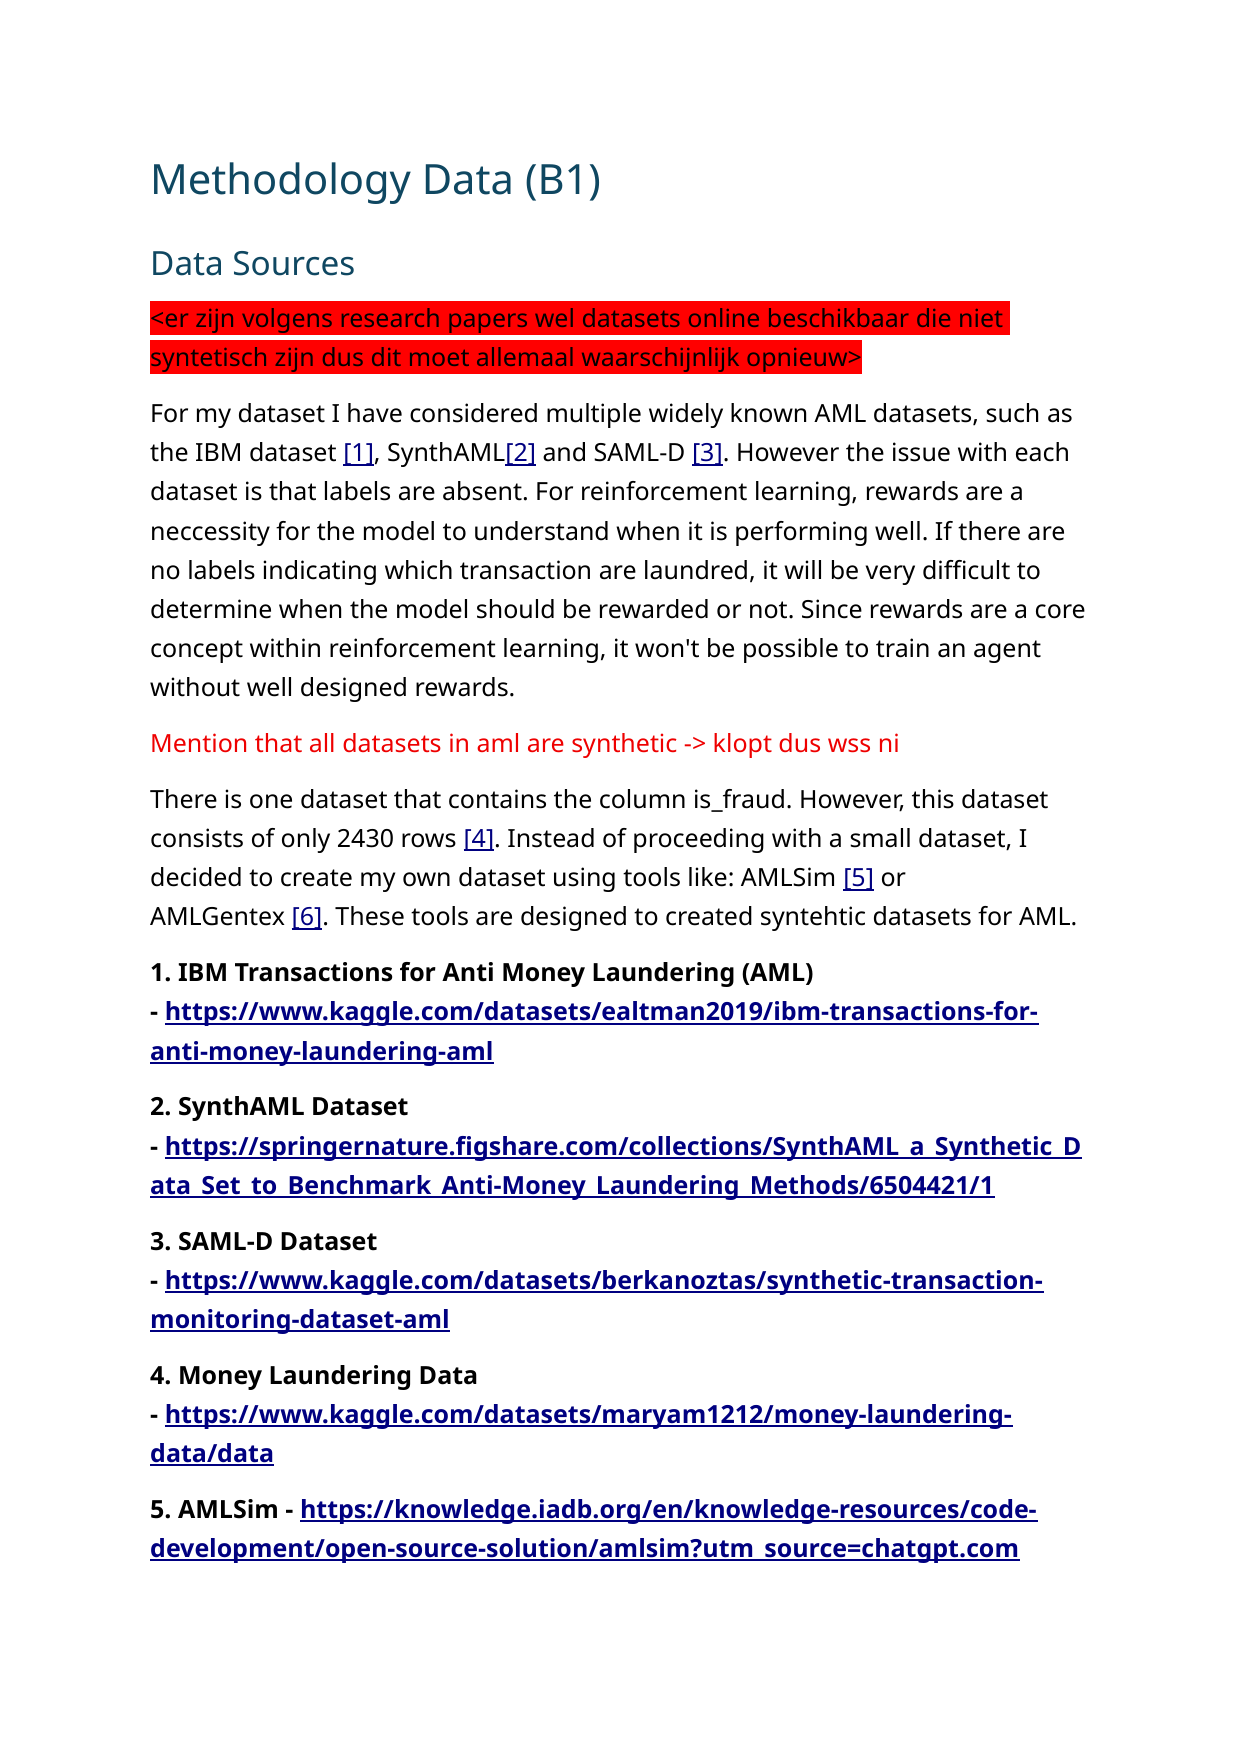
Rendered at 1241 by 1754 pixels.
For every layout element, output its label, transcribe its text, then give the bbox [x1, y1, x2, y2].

subtitle Methodology Data (B1) [150, 150, 1090, 207]
text 3. SAML-D Dataset - https://www.kaggle.com/datasets/berkanoztas/synthetic-transaction-monitoring-dataset-aml [150, 1223, 1090, 1336]
text 5. AMLSim - https://knowledge.iadb.org/en/knowledge-resources/code-development/open-source-solution/amlsim?utm_source=chatgpt.com [150, 1492, 1090, 1565]
text 4. Money Laundering Data - https://www.kaggle.com/datasets/maryam1212/money-laundering-data/data [150, 1357, 1090, 1470]
text There is one dataset that contains the column is_fraud. However, this dataset consists of only 2430 rows [4]. Instead of proceeding with a small dataset, I decided to create my own dataset using tools like: AMLSim [5] or AMLGentex [6]. These tools are designed to created syntehtic datasets for AML. [150, 782, 1090, 933]
text <er zijn volgens research papers wel datasets online beschikbaar die niet syntetisch zijn dus dit moet allemaal waarschijnlijk opnieuw> [150, 301, 1090, 374]
text Mention that all datasets in aml are synthetic -> klopt dus wss ni [150, 726, 1090, 760]
text 2. SynthAML Dataset - https://springernature.figshare.com/collections/SynthAML_a_Synthetic_Data_Set_to_Benchmark_Anti-Money_Laundering_Methods/6504421/1 [150, 1089, 1090, 1201]
subtitle Data Sources [150, 240, 1090, 286]
text For my dataset I have considered multiple widely known AML datasets, such as the IBM dataset [1], SynthAML[2] and SAML-D [3]. However the issue with each dataset is that labels are absent. For reinforcement learning, rewards are a neccessity for the model to understand when it is performing well. If there are no labels indicating which transaction are laundred, it will be very difficult to determine when the model should be rewarded or not. Since rewards are a core concept within reinforcement learning, it won't be possible to train an agent without well designed rewards. [150, 396, 1090, 704]
text 1. IBM Transactions for Anti Money Laundering (AML) - https://www.kaggle.com/datasets/ealtman2019/ibm-transactions-for-anti-money-laundering-aml [150, 955, 1090, 1067]
